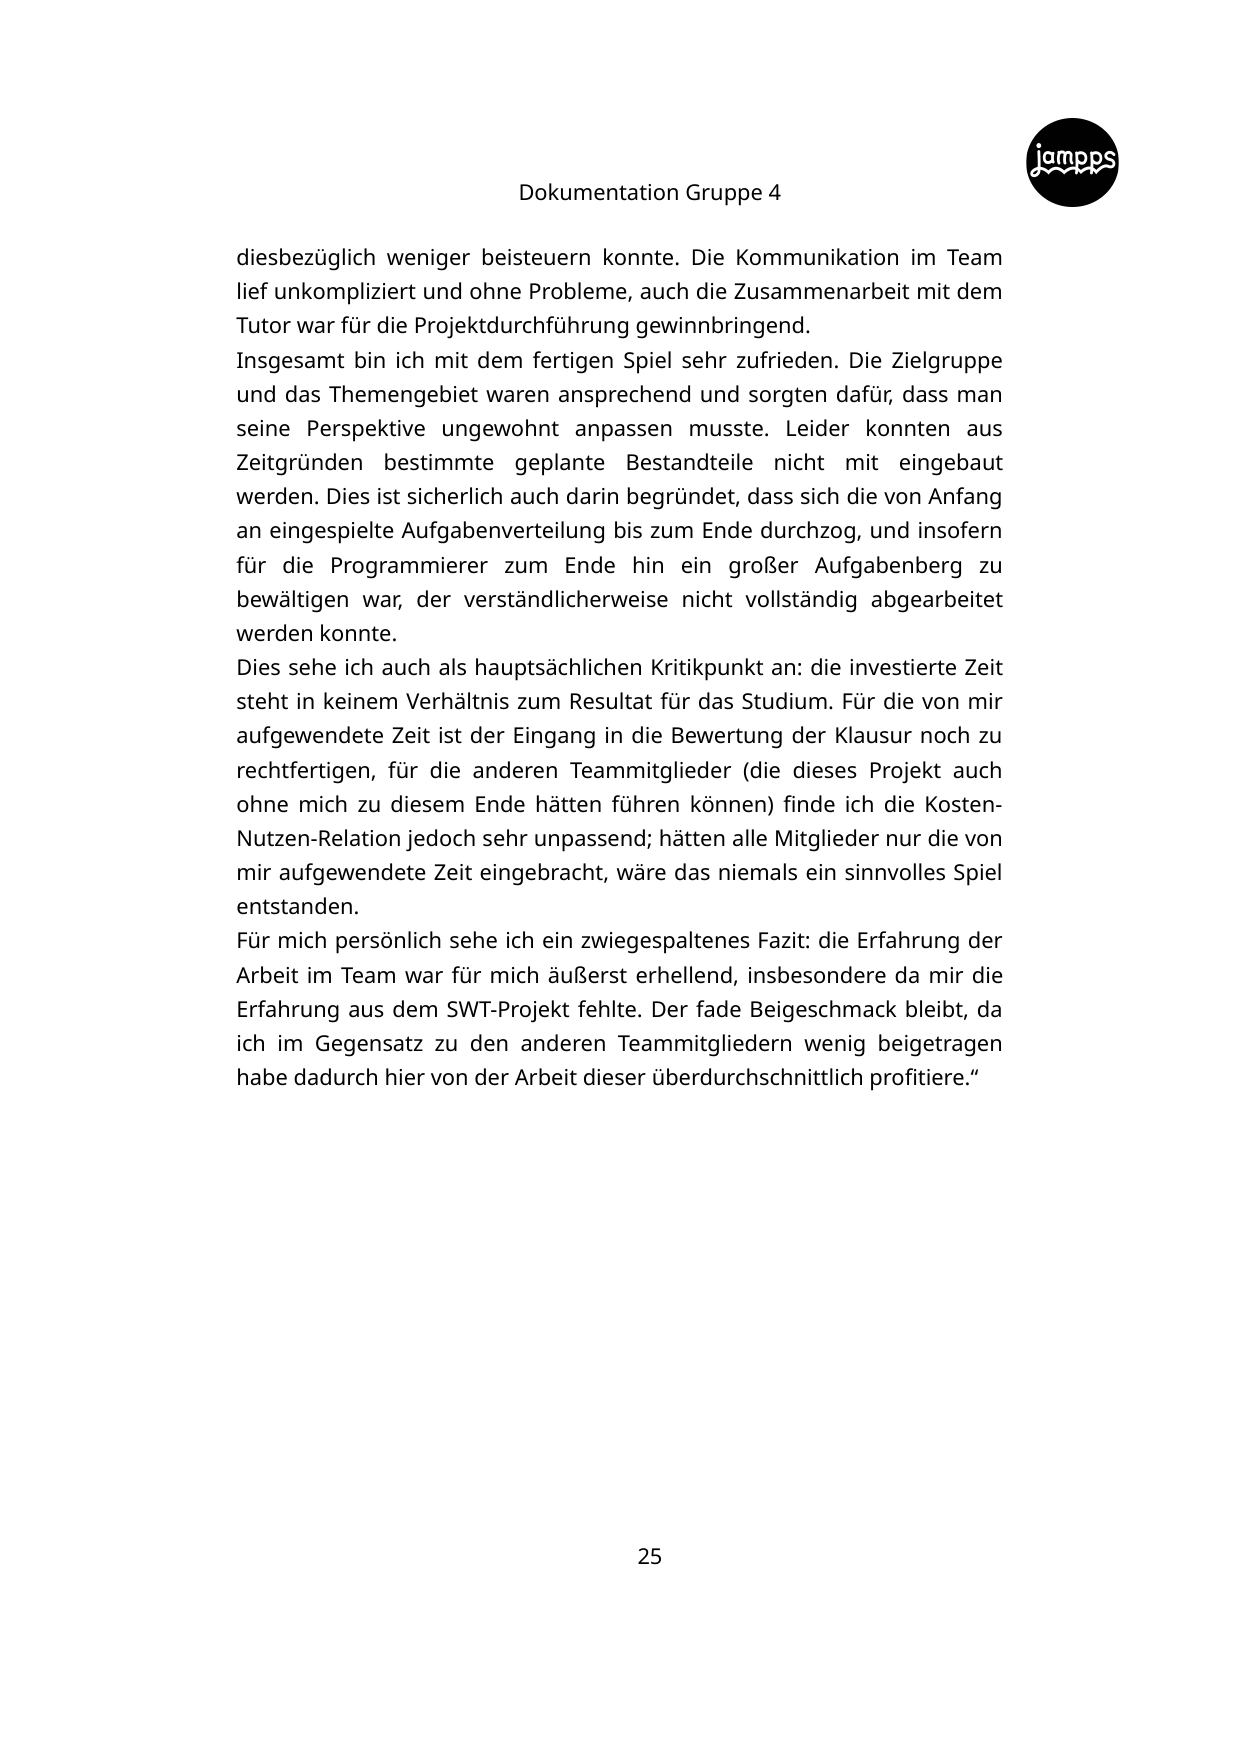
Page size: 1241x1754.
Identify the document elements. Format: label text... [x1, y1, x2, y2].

text Für mich persönlich sehe ich ein zwiegespaltenes Fazit: die Erfahrung der Arbeit im Team war für mich äußerst erhellend, insbesondere da mir die Erfahrung aus dem SWT-Projekt fehlte. Der fade Beigeschmack bleibt, da ich im Gegensatz zu den anderen Teammitgliedern wenig beigetragen habe dadurch hier von der Arbeit dieser überdurchschnittlich profitiere.“ [236, 926, 1004, 1092]
text diesbezüglich weniger beisteuern konnte. Die Kommunikation im Team lief unkompliziert und ohne Probleme, auch die Zusammenarbeit mit dem Tutor war für die Projektdurchführung gewinnbringend. [236, 242, 1004, 340]
text Insgesamt bin ich mit dem fertigen Spiel sehr zufrieden. Die Zielgruppe und das Themengebiet waren ansprechend und sorgten dafür, dass man seine Perspektive ungewohnt anpassen musste. Leider konnten aus Zeitgründen bestimmte geplante Bestandteile nicht mit eingebaut werden. Dies ist sicherlich auch darin begründet, dass sich die von Anfang an eingespielte Aufgabenverteilung bis zum Ende durchzog, und insofern für die Programmierer zum Ende hin ein großer Aufgabenberg zu bewältigen war, der verständlicherweise nicht vollständig abgearbeitet werden konnte. [236, 345, 1004, 648]
text Dies sehe ich auch als hauptsächlichen Kritikpunkt an: die investierte Zeit steht in keinem Verhältnis zum Resultat für das Studium. Für die von mir aufgewendete Zeit ist der Eingang in die Bewertung der Klausur noch zu rechtfertigen, für die anderen Teammitglieder (die dieses Projekt auch ohne mich zu diesem Ende hätten führen können) finde ich die Kosten-Nutzen-Relation jedoch sehr unpassend; hätten alle Mitglieder nur die von mir aufgewendete Zeit eingebracht, wäre das niemals ein sinnvolles Spiel entstanden. [236, 652, 1004, 921]
